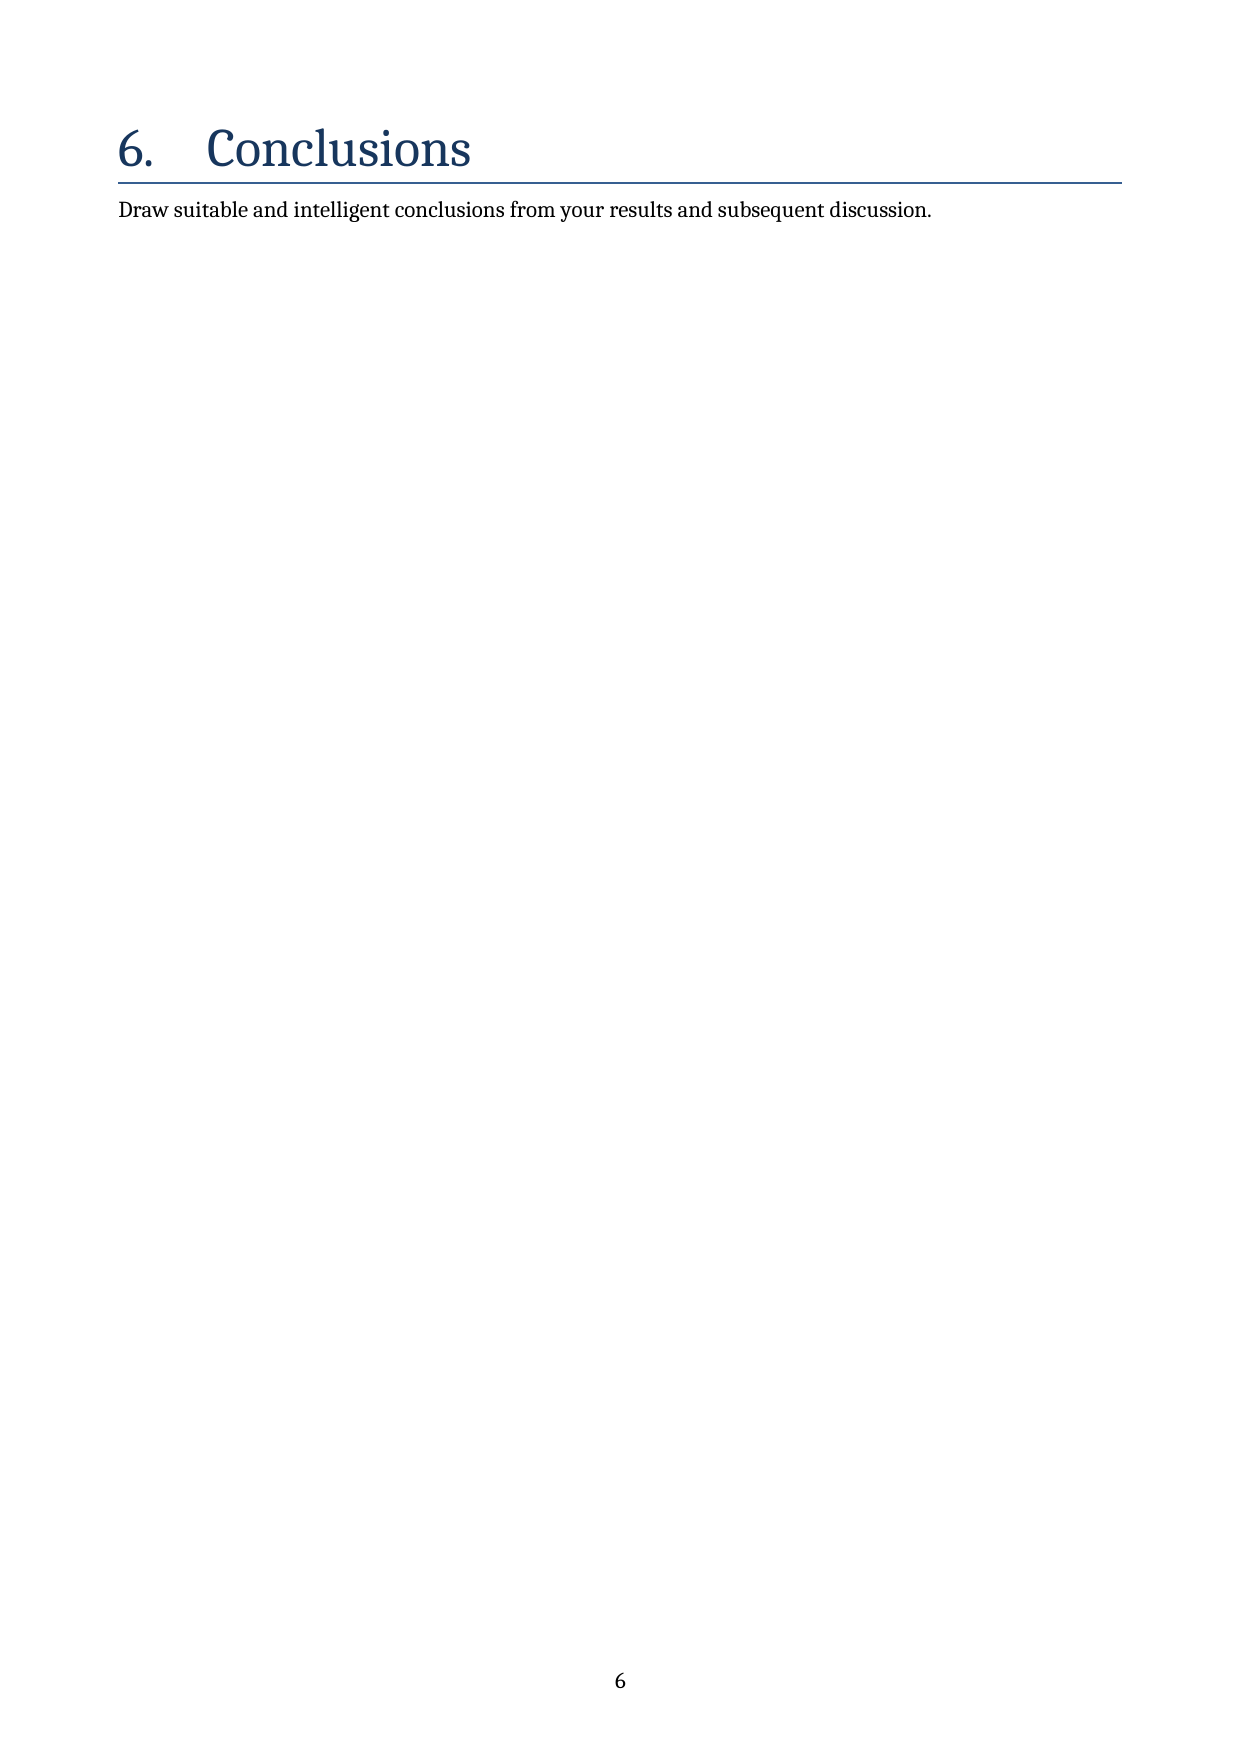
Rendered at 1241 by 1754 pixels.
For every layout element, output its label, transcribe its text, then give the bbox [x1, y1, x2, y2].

subtitle Conclusions [118, 118, 1122, 182]
text Draw suitable and intelligent conclusions from your results and subsequent discussion. [118, 197, 1122, 223]
